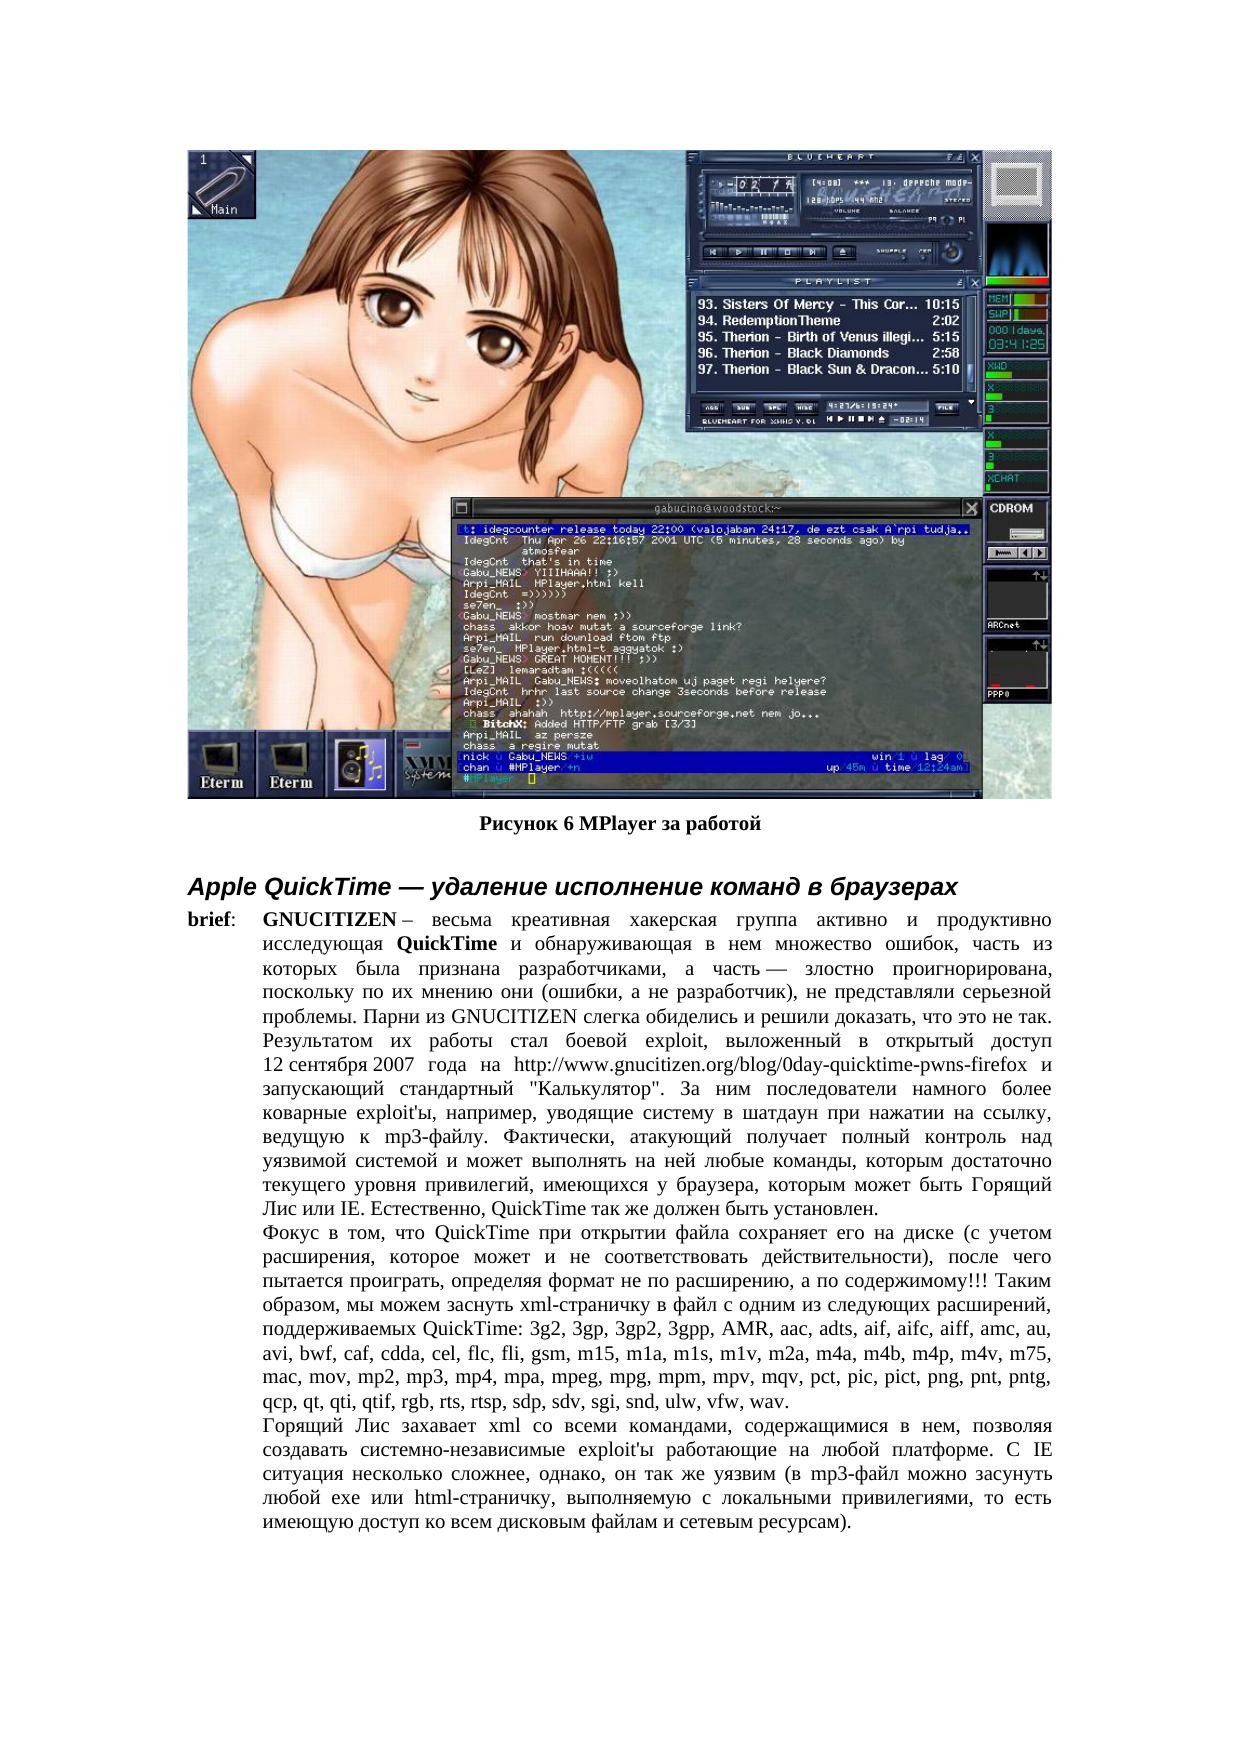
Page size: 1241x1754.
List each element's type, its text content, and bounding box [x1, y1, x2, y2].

text brief: GNUCITIZEN – весьма креативная хакерская группа активно и продуктивно исследующая QuickTime и обнаруживающая в нем множество ошибок, часть из которых была признана разработчиками, а часть — злостно проигнорирована, поскольку по их мнению они (ошибки, а не разработчик), не представляли серьезной проблемы. Парни из GNUCITIZEN слегка обиделись и решили доказать, что это не так. Результатом их работы стал боевой exploit, выложенный в открытый доступ 12 сентября 2007 года на http://www.gnucitizen.org/blog/0day-quicktime-pwns-firefox и запускающий стандартный "Калькулятор". За ним последователи намного более коварные exploit'ы, например, уводящие систему в шатдаун при нажатии на ссылку, ведущую к mp3-файлу. Фактически, атакующий получает полный контроль над уязвимой системой и может выполнять на ней любые команды, которым достаточно текущего уровня привилегий, имеющихся у браузера, которым может быть Горящий Лис или IE. Естественно, QuickTime так же должен быть установлен. [187, 907, 1053, 1220]
subtitle Apple QuickTime — удаление исполнение команд в браузерах [187, 872, 1053, 901]
text Рисунок 6 MPlayer за работой [187, 811, 1053, 835]
text Горящий Лис захавает xml со всеми командами, содержащимися в нем, позволяя создавать системно-независимые exploit'ы работающие на любой платформе. С IE ситуация несколько сложнее, однако, он так же уязвим (в mp3-файл можно засунуть любой exe или html-страничку, выполняемую с локальными привилегиями, то есть имеющую доступ ко всем дисковым файлам и сетевым ресурсам). [262, 1413, 1053, 1533]
text Фокус в том, что QuickTime при открытии файла сохраняет его на диске (с учетом расширения, которое может и не соответствовать действительности), после чего пытается проиграть, определяя формат не по расширению, а по содержимому!!! Таким образом, мы можем заснуть xml-страничку в файл с одним из следующих расширений, поддерживаемых QuickTime: 3g2, 3gp, 3gp2, 3gpp, AMR, aac, adts, aif, aifc, aiff, amc, au, avi, bwf, caf, cdda, cel, flc, fli, gsm, m15, m1a, m1s, m1v, m2a, m4a, m4b, m4p, m4v, m75, mac, mov, mp2, mp3, mp4, mpa, mpeg, mpg, mpm, mpv, mqv, pct, pic, pict, png, pnt, pntg, qcp, qt, qti, qtif, rgb, rts, rtsp, sdp, sdv, sgi, snd, ulw, vfw, wav. [262, 1220, 1053, 1413]
picture [187, 150, 1052, 799]
